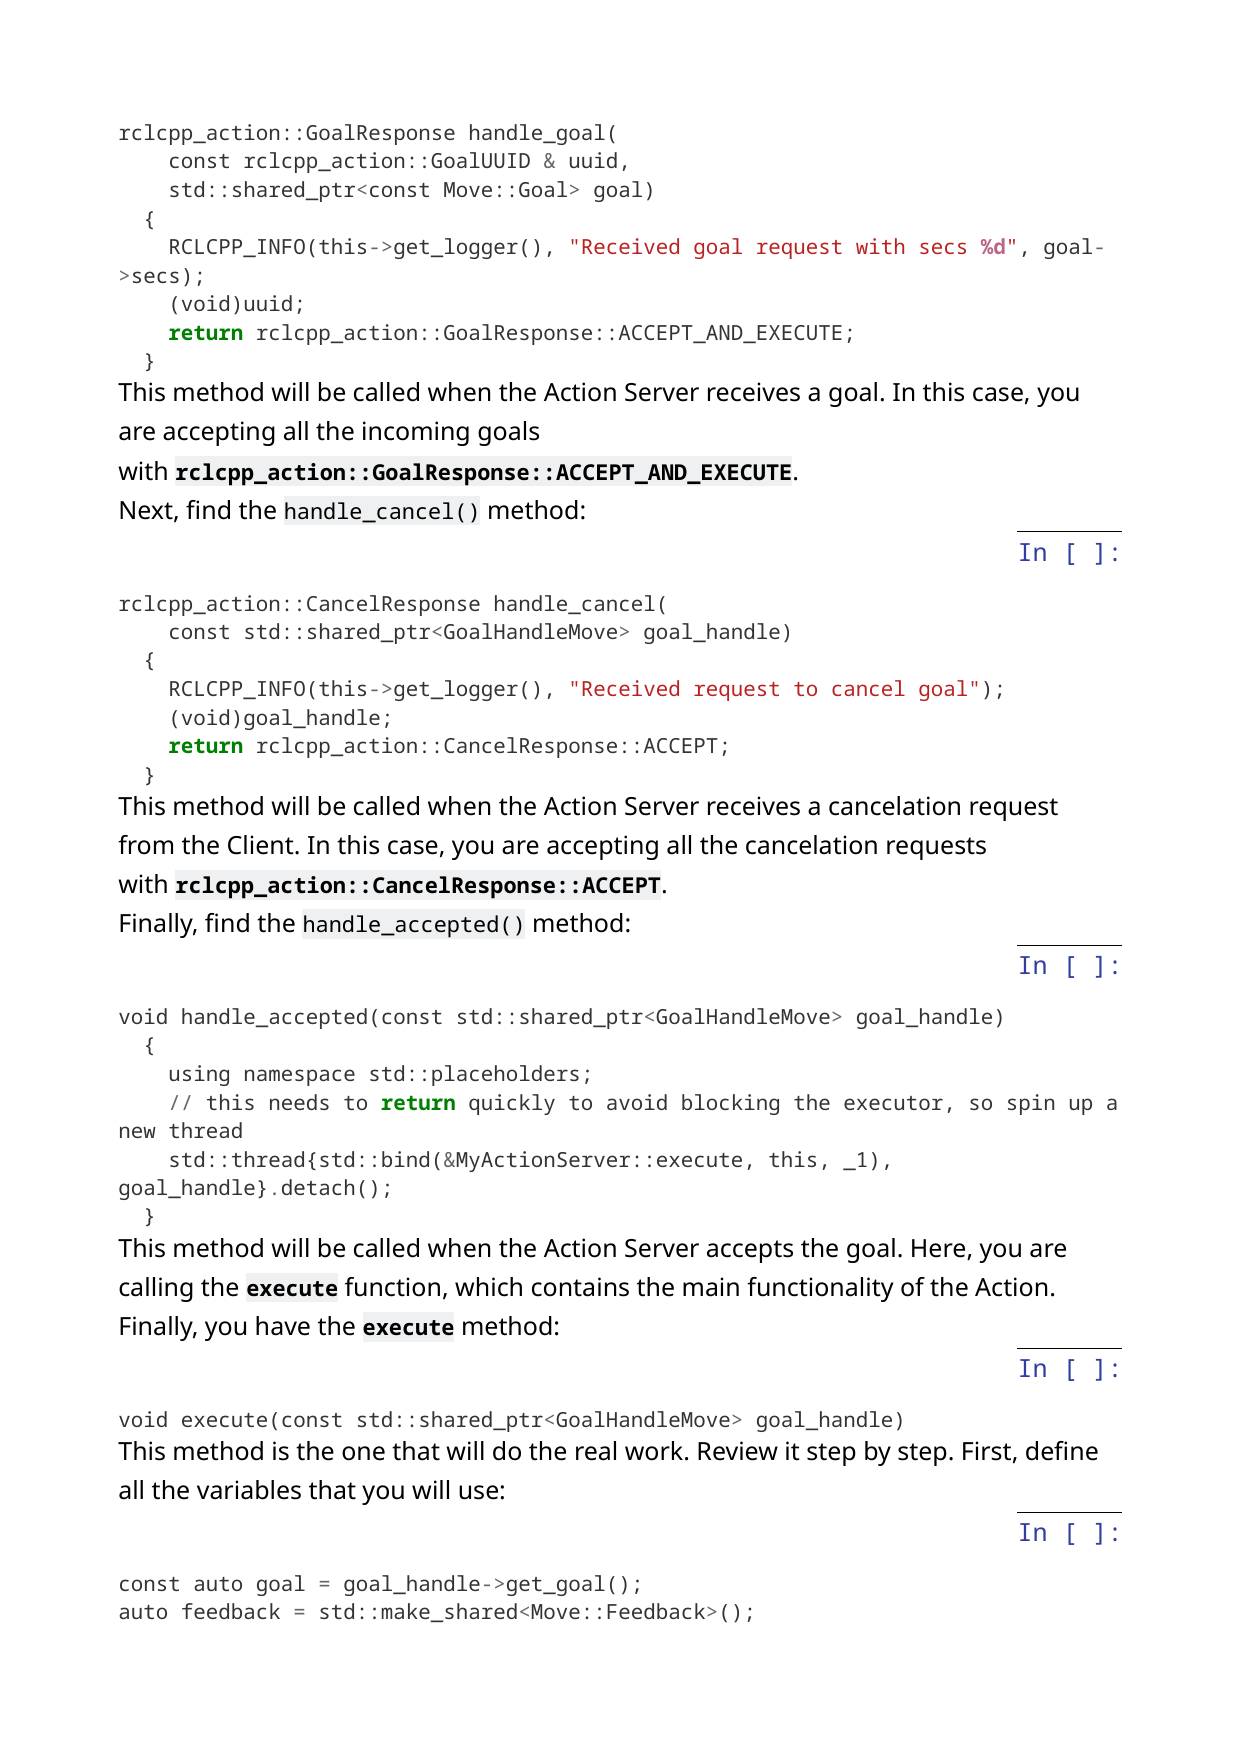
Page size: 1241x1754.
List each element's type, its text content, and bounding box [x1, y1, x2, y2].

text This method is the one that will do the real work. Review it step by step. First, define all the variables that you will use: [118, 1433, 1122, 1507]
text using namespace std::placeholders; [118, 1059, 1122, 1088]
text { [118, 646, 1122, 674]
text This method will be called when the Action Server accepts the goal. Here, you are calling the execute function, which contains the main functionality of the Action. [118, 1230, 1122, 1303]
text const auto goal = goal_handle->get_goal(); [118, 1569, 1122, 1597]
text In [ ]: [118, 1512, 1122, 1549]
text { [118, 1031, 1122, 1059]
text const rclcpp_action::GoalUUID & uuid, [118, 147, 1122, 175]
text In [ ]: [118, 1348, 1122, 1385]
text const std::shared_ptr<GoalHandleMove> goal_handle) [118, 617, 1122, 646]
text Finally, you have the execute method: [118, 1308, 1122, 1343]
text { [118, 204, 1122, 232]
text auto feedback = std::make_shared<Move::Feedback>(); [118, 1597, 1122, 1626]
text In [ ]: [118, 945, 1122, 982]
text void execute(const std::shared_ptr<GoalHandleMove> goal_handle) [118, 1405, 1122, 1433]
text return rclcpp_action::CancelResponse::ACCEPT; [118, 731, 1122, 760]
text std::thread{std::bind(&MyActionServer::execute, this, _1), goal_handle}.detach(); [118, 1145, 1122, 1202]
text This method will be called when the Action Server receives a cancelation request from the Client. In this case, you are accepting all the cancelation requests with rclcpp_action::CancelResponse::ACCEPT. [118, 788, 1122, 901]
text std::shared_ptr<const Move::Goal> goal) [118, 175, 1122, 204]
text RCLCPP_INFO(this->get_logger(), "Received goal request with secs %d", goal->secs); [118, 232, 1122, 289]
text (void)goal_handle; [118, 703, 1122, 731]
text // this needs to return quickly to avoid blocking the executor, so spin up a new thread [118, 1088, 1122, 1145]
text rclcpp_action::CancelResponse handle_cancel( [118, 589, 1122, 617]
text In [ ]: [118, 531, 1122, 568]
text } [118, 1202, 1122, 1230]
text } [118, 346, 1122, 375]
text Finally, find the handle_accepted() method: [118, 906, 1122, 940]
text Next, find the handle_cancel() method: [118, 492, 1122, 526]
text } [118, 760, 1122, 788]
text void handle_accepted(const std::shared_ptr<GoalHandleMove> goal_handle) [118, 1002, 1122, 1031]
text RCLCPP_INFO(this->get_logger(), "Received request to cancel goal"); [118, 674, 1122, 703]
text This method will be called when the Action Server receives a goal. In this case, you are accepting all the incoming goals with rclcpp_action::GoalResponse::ACCEPT_AND_EXECUTE. [118, 375, 1122, 487]
text return rclcpp_action::GoalResponse::ACCEPT_AND_EXECUTE; [118, 318, 1122, 346]
text (void)uuid; [118, 289, 1122, 318]
text rclcpp_action::GoalResponse handle_goal( [118, 118, 1122, 147]
